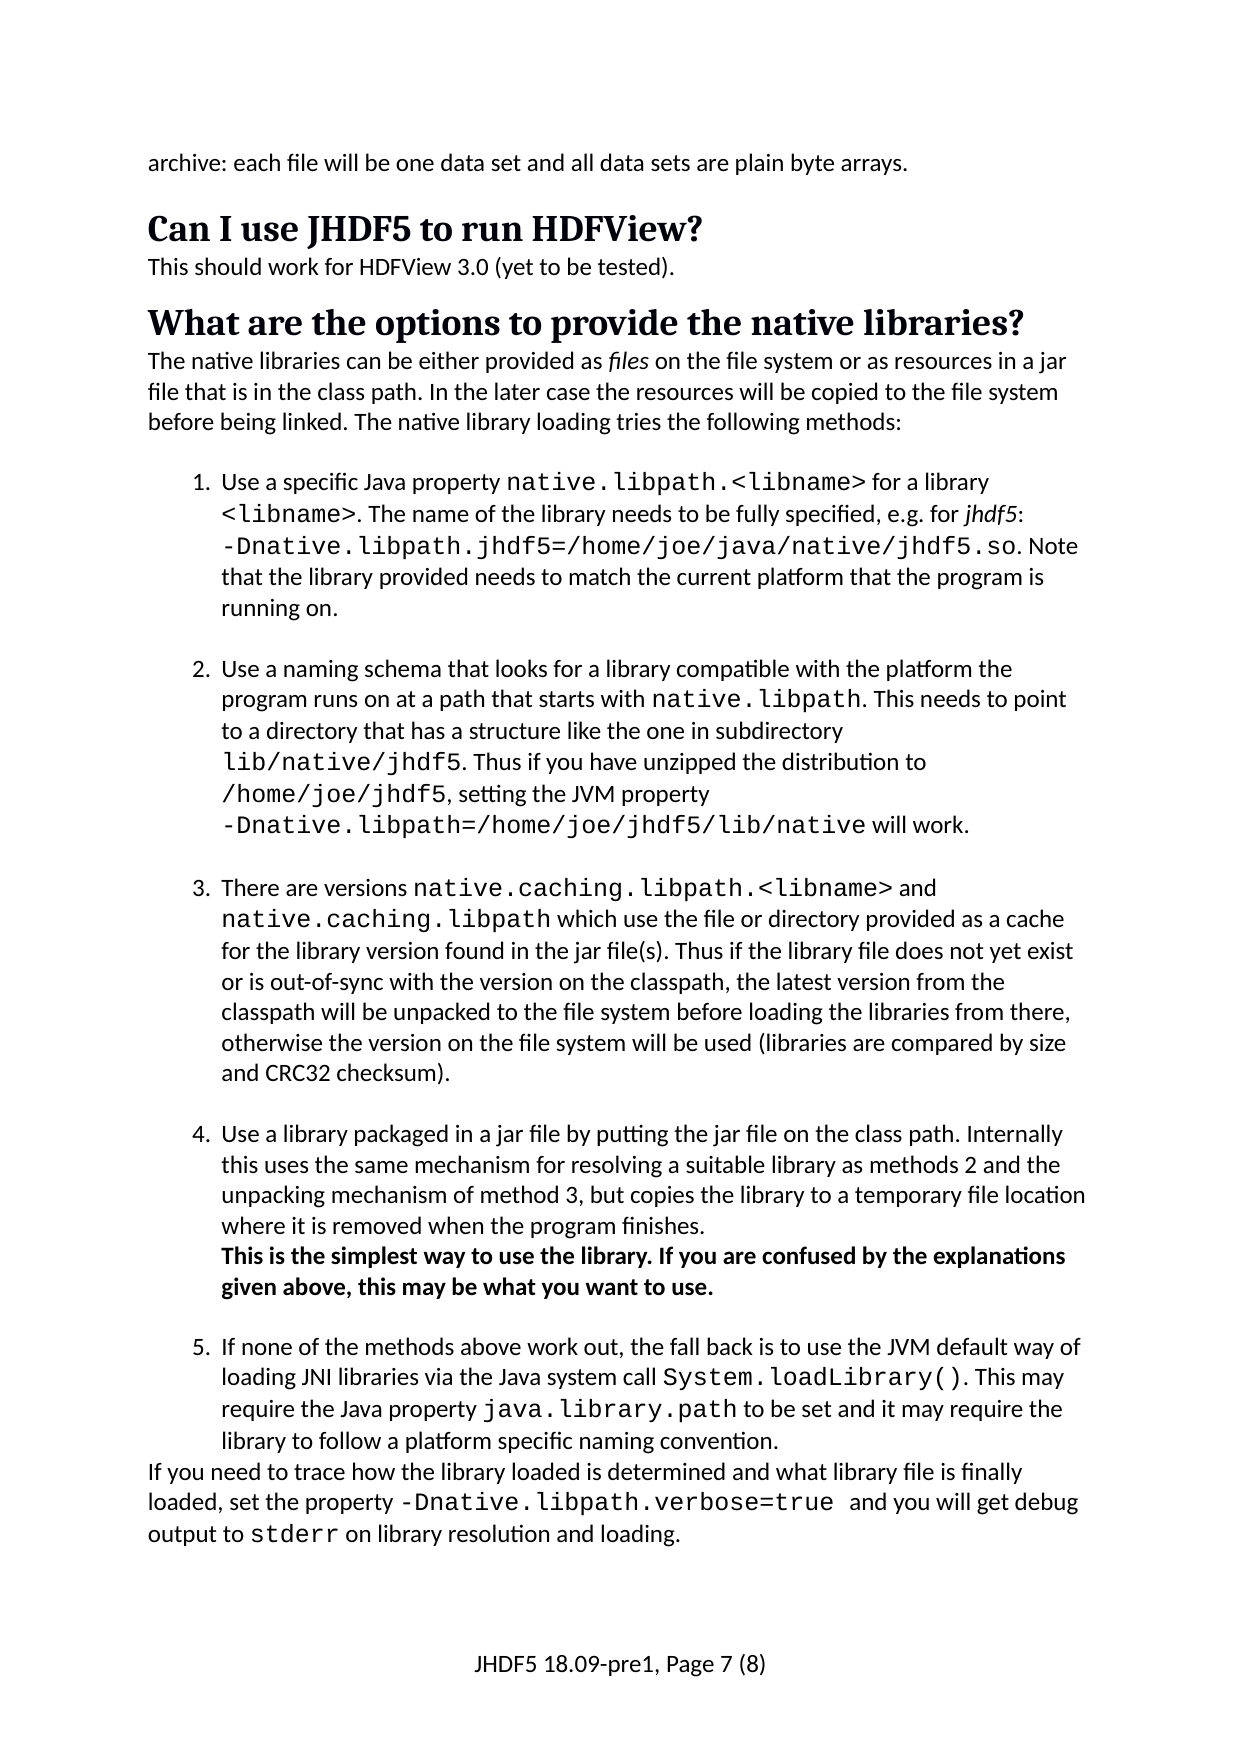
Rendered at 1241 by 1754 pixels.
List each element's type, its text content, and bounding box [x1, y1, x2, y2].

list Use a naming schema that looks for a library compatible with the platform the program runs on at a path that starts with native.libpath. This needs to point to a directory that has a structure like the one in subdirectory lib/native/jhdf5. Thus if you have unzipped the distribution to /home/joe/jhdf5, setting the JVM property -Dnative.libpath=/home/joe/jhdf5/lib/native will work. [192, 653, 1093, 841]
text The native libraries can be either provided as files on the file system or as resources in a jar file that is in the class path. In the later case the resources will be copied to the file system before being linked. The native library loading tries the following methods: [148, 345, 1093, 437]
text This should work for HDFView 3.0 (yet to be tested). [148, 251, 1093, 281]
text archive: each file will be one data set and all data sets are plain byte arrays. [148, 148, 1093, 178]
list Use a specific Java property native.libpath.<libname> for a library <libname>. The name of the library needs to be fully specified, e.g. for jhdf5: -Dnative.libpath.jhdf5=/home/joe/java/native/jhdf5.so. Note that the library provided needs to match the current platform that the program is running on. [192, 466, 1093, 623]
text If you need to trace how the library loaded is determined and what library file is finally loaded, set the property -Dnative.libpath.verbose=true and you will get debug output to stderr on library resolution and loading. [148, 1456, 1093, 1550]
subtitle Can I use JHDF5 to run HDFView? [148, 208, 1093, 251]
list There are versions native.caching.libpath.<libname> and native.caching.libpath which use the file or directory provided as a cache for the library version found in the jar file(s). Thus if the library file does not yet exist or is out-of-sync with the version on the classpath, the latest version from the classpath will be unpacked to the file system before loading the libraries from there, otherwise the version on the file system will be used (libraries are compared by size and CRC32 checksum). [192, 872, 1093, 1088]
list Use a library packaged in a jar file by putting the jar file on the class path. Internally this uses the same mechanism for resolving a suitable library as methods 2 and the unpacking mechanism of method 3, but copies the library to a temporary file location where it is removed when the program finishes. This is the simplest way to use the library. If you are confused by the explanations given above, this may be what you want to use. [192, 1118, 1093, 1302]
subtitle What are the options to provide the native libraries? [148, 302, 1093, 345]
list If none of the methods above work out, the fall back is to use the JVM default way of loading JNI libraries via the Java system call System.loadLibrary(). This may require the Java property java.library.path to be set and it may require the library to follow a platform specific naming convention. [192, 1331, 1093, 1456]
